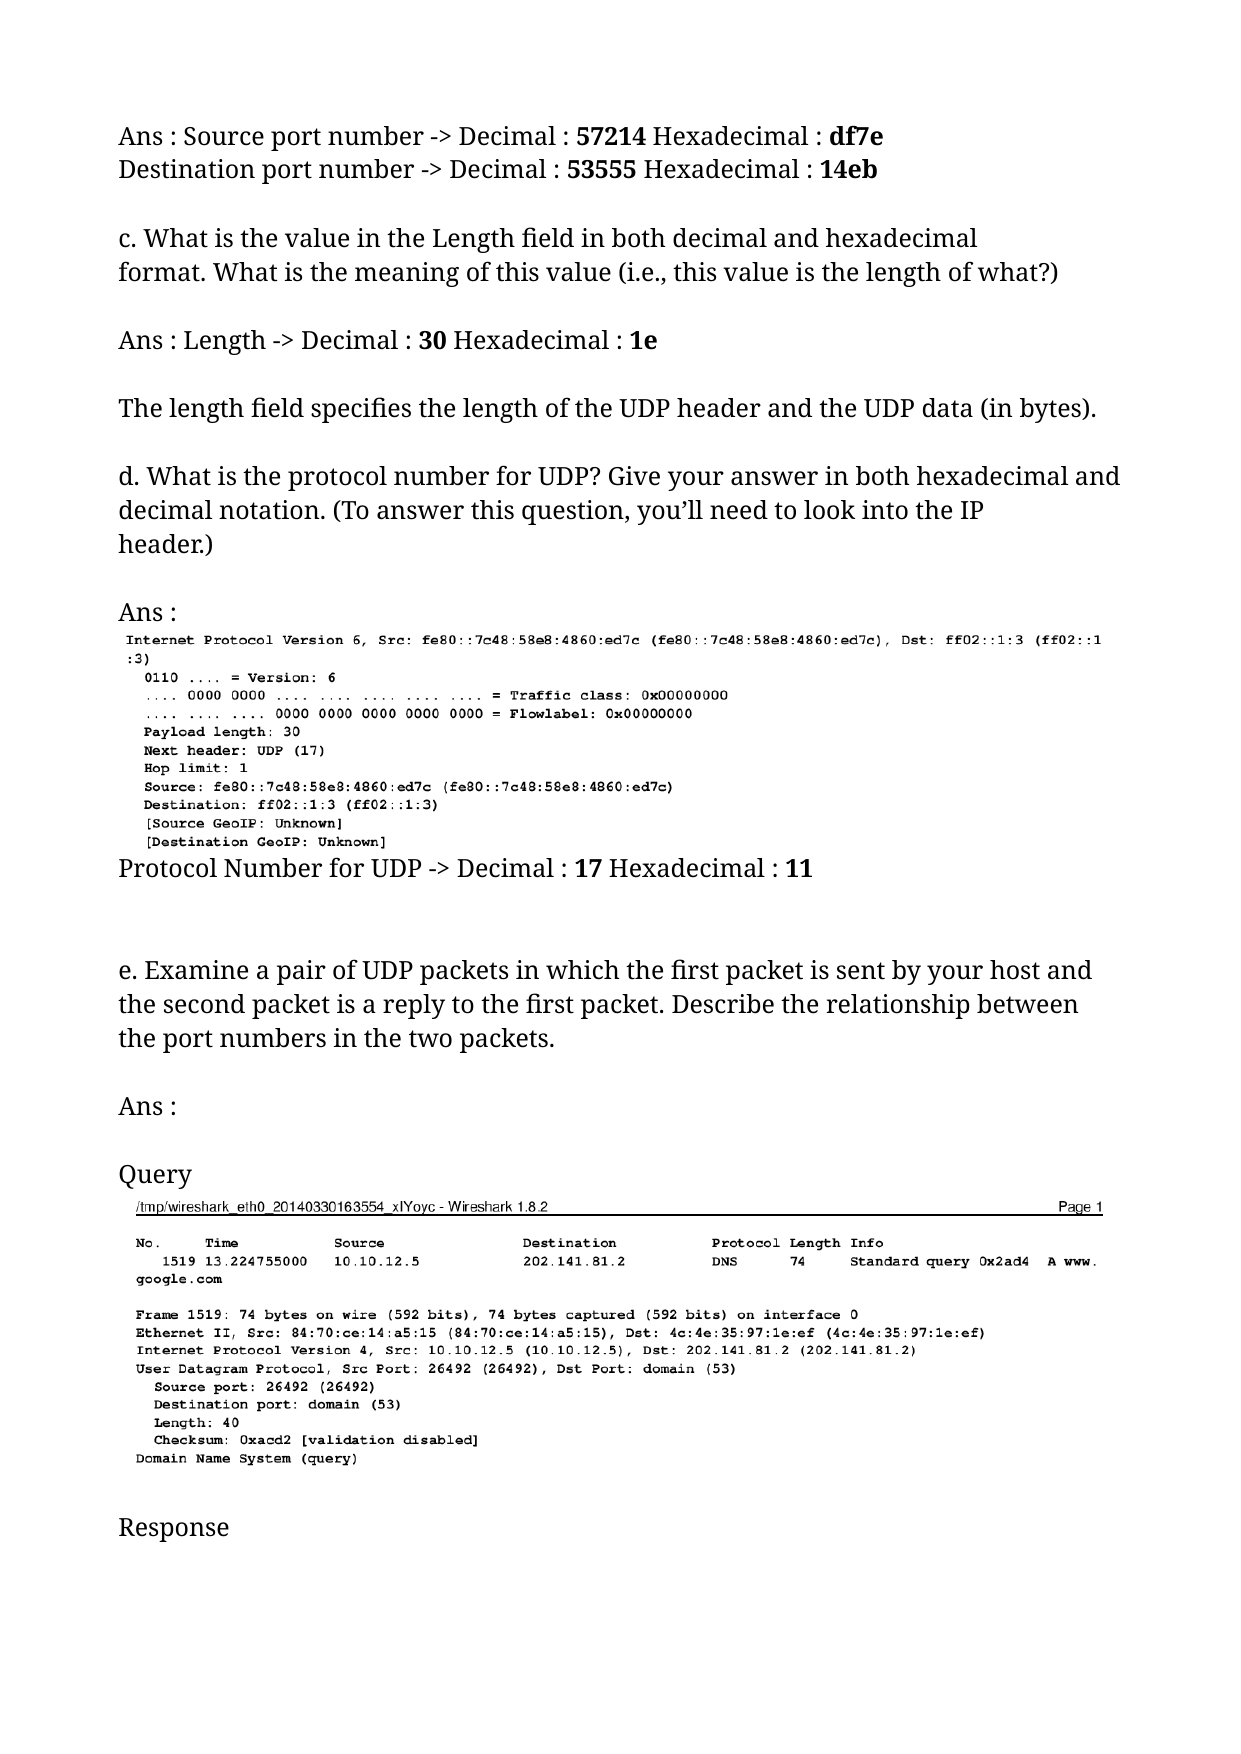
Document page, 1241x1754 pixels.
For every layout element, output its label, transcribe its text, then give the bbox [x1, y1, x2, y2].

picture [118, 1191, 1123, 1476]
text The length field specifies the length of the UDP header and the UDP data (in bytes). [118, 391, 1122, 425]
text d. What is the protocol number for UDP? Give your answer in both hexadecimal and decimal notation. (To answer this question, you’ll need to look into the IP [118, 459, 1122, 527]
text Response [118, 1510, 1122, 1544]
text c. What is the value in the Length field in both decimal and hexadecimal [118, 220, 1122, 254]
text Ans : Length -> Decimal : 30 Hexadecimal : 1e [118, 322, 1122, 357]
text e. Examine a pair of UDP packets in which the first packet is sent by your host and the second packet is a reply to the first packet. Describe the relationship between the port numbers in the two packets. [118, 953, 1122, 1055]
text Ans : Source port number -> Decimal : 57214 Hexadecimal : df7e [118, 118, 1122, 152]
text header.) [118, 527, 1122, 561]
text format. What is the meaning of this value (i.e., this value is the length of what?) [118, 254, 1122, 288]
text Protocol Number for UDP -> Decimal : 17 Hexadecimal : 11 [118, 851, 1122, 885]
text Destination port number -> Decimal : 53555 Hexadecimal : 14eb [118, 152, 1122, 186]
text Ans : [118, 595, 1122, 629]
picture [118, 629, 1123, 851]
text Ans : [118, 1089, 1122, 1123]
text Query [118, 1157, 1122, 1191]
